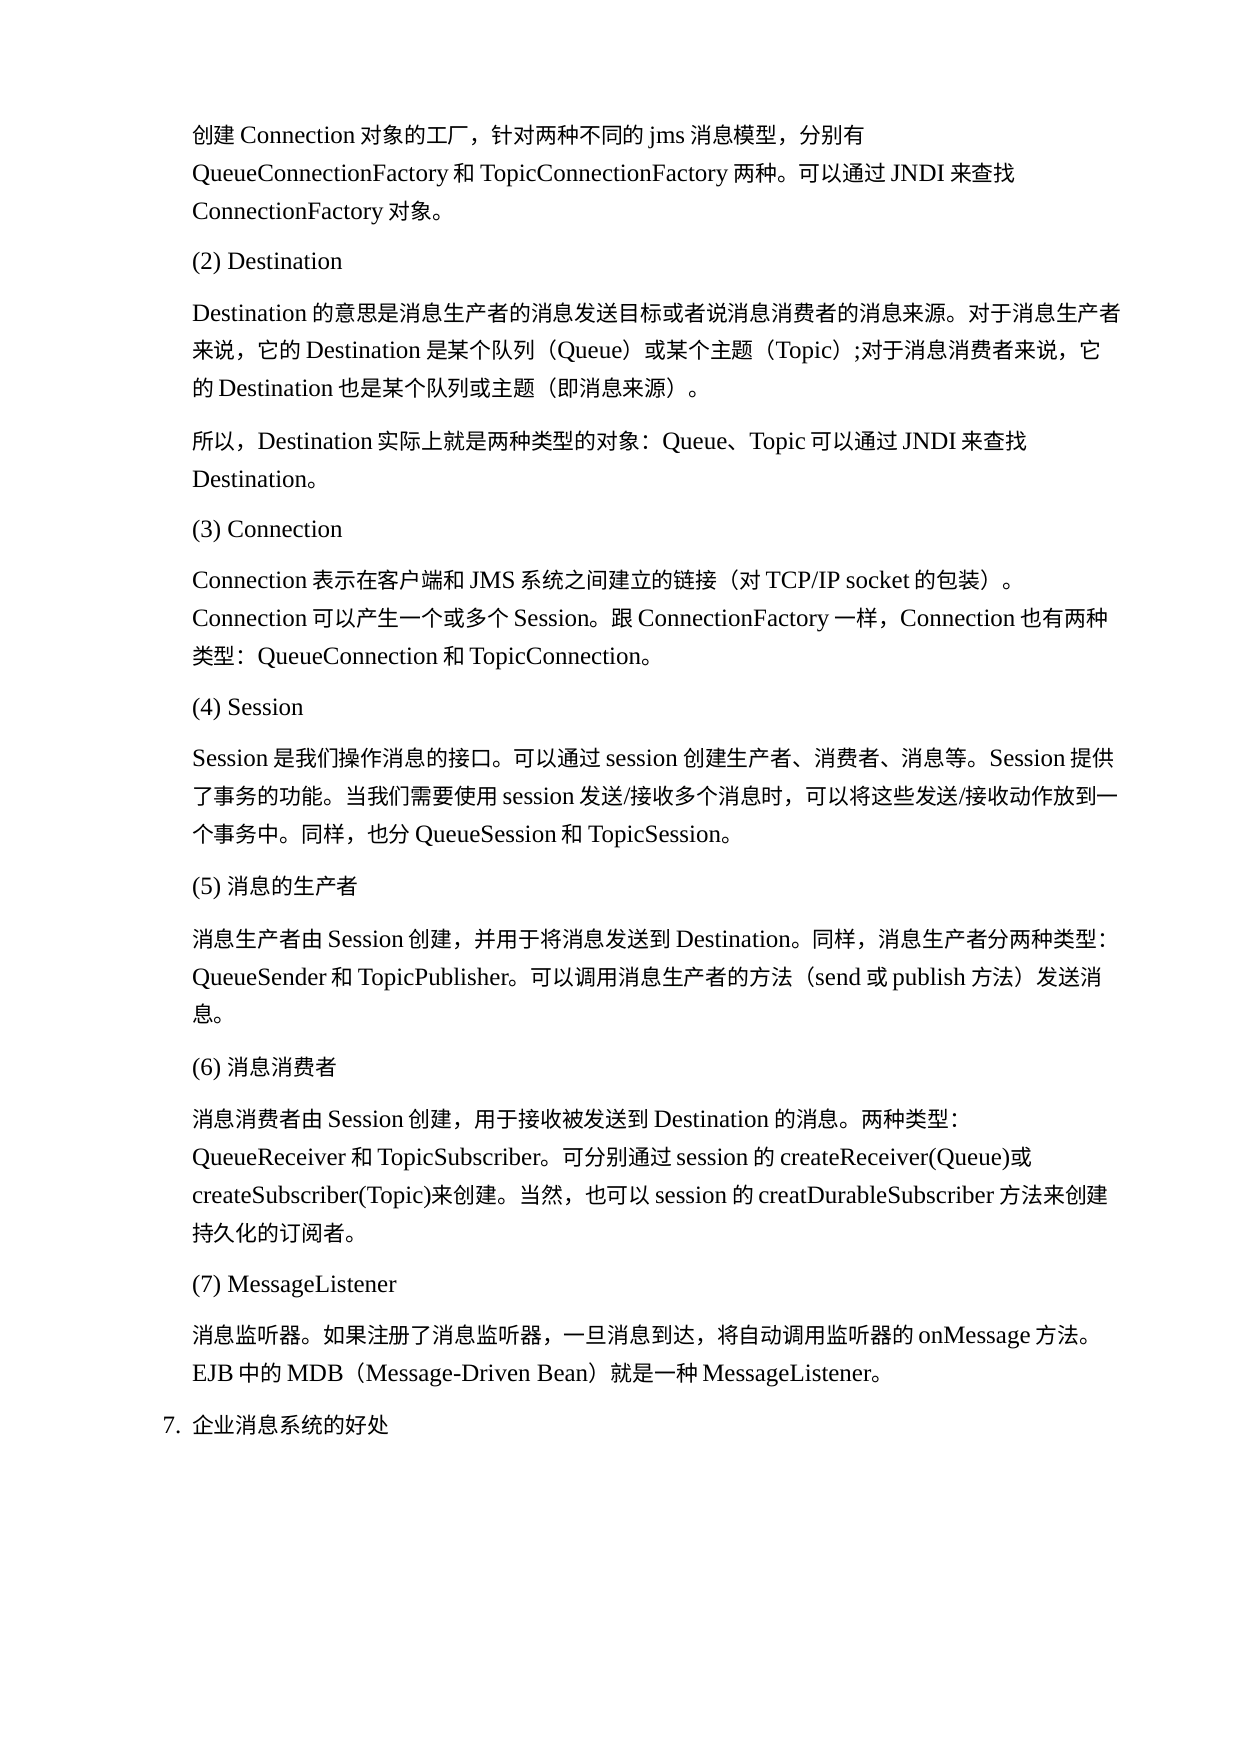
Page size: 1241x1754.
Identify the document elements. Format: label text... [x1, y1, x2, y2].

list 所以，Destination实际上就是两种类型的对象：Queue、Topic可以通过JNDI来查找Destination。 [162, 424, 1122, 493]
list 企业消息系统的好处 [162, 1408, 1122, 1440]
list 创建Connection对象的工厂，针对两种不同的jms消息模型，分别有QueueConnectionFactory和TopicConnectionFactory两种。可以通过JNDI来查找ConnectionFactory对象。 [162, 118, 1122, 226]
list (2) Destination [162, 246, 1122, 275]
list 消息消费者由Session创建，用于接收被发送到Destination的消息。两种类型：QueueReceiver和TopicSubscriber。可分别通过session的createReceiver(Queue)或createSubscriber(Topic)来创建。当然，也可以session的creatDurableSubscriber方法来创建持久化的订阅者。 [162, 1102, 1122, 1248]
list 消息监听器。如果注册了消息监听器，一旦消息到达，将自动调用监听器的onMessage方法。EJB中的MDB（Message-Driven Bean）就是一种MessageListener。 [162, 1318, 1122, 1387]
list (3) Connection [162, 514, 1122, 543]
list (4) Session [162, 692, 1122, 720]
list (6) 消息消费者 [162, 1050, 1122, 1082]
list Destination的意思是消息生产者的消息发送目标或者说消息消费者的消息来源。对于消息生产者来说，它的Destination是某个队列（Queue）或某个主题（Topic）;对于消息消费者来说，它的Destination也是某个队列或主题（即消息来源）。 [162, 296, 1122, 403]
list (7) MessageListener [162, 1269, 1122, 1297]
list 消息生产者由Session创建，并用于将消息发送到Destination。同样，消息生产者分两种类型：QueueSender和TopicPublisher。可以调用消息生产者的方法（send或publish方法）发送消息。 [162, 922, 1122, 1029]
list Connection表示在客户端和JMS系统之间建立的链接（对TCP/IP socket的包装）。Connection可以产生一个或多个Session。跟ConnectionFactory一样，Connection也有两种类型：QueueConnection和TopicConnection。 [162, 563, 1122, 671]
list Session是我们操作消息的接口。可以通过session创建生产者、消费者、消息等。Session提供了事务的功能。当我们需要使用session发送/接收多个消息时，可以将这些发送/接收动作放到一个事务中。同样，也分QueueSession和TopicSession。 [162, 741, 1122, 848]
list (5) 消息的生产者 [162, 869, 1122, 901]
